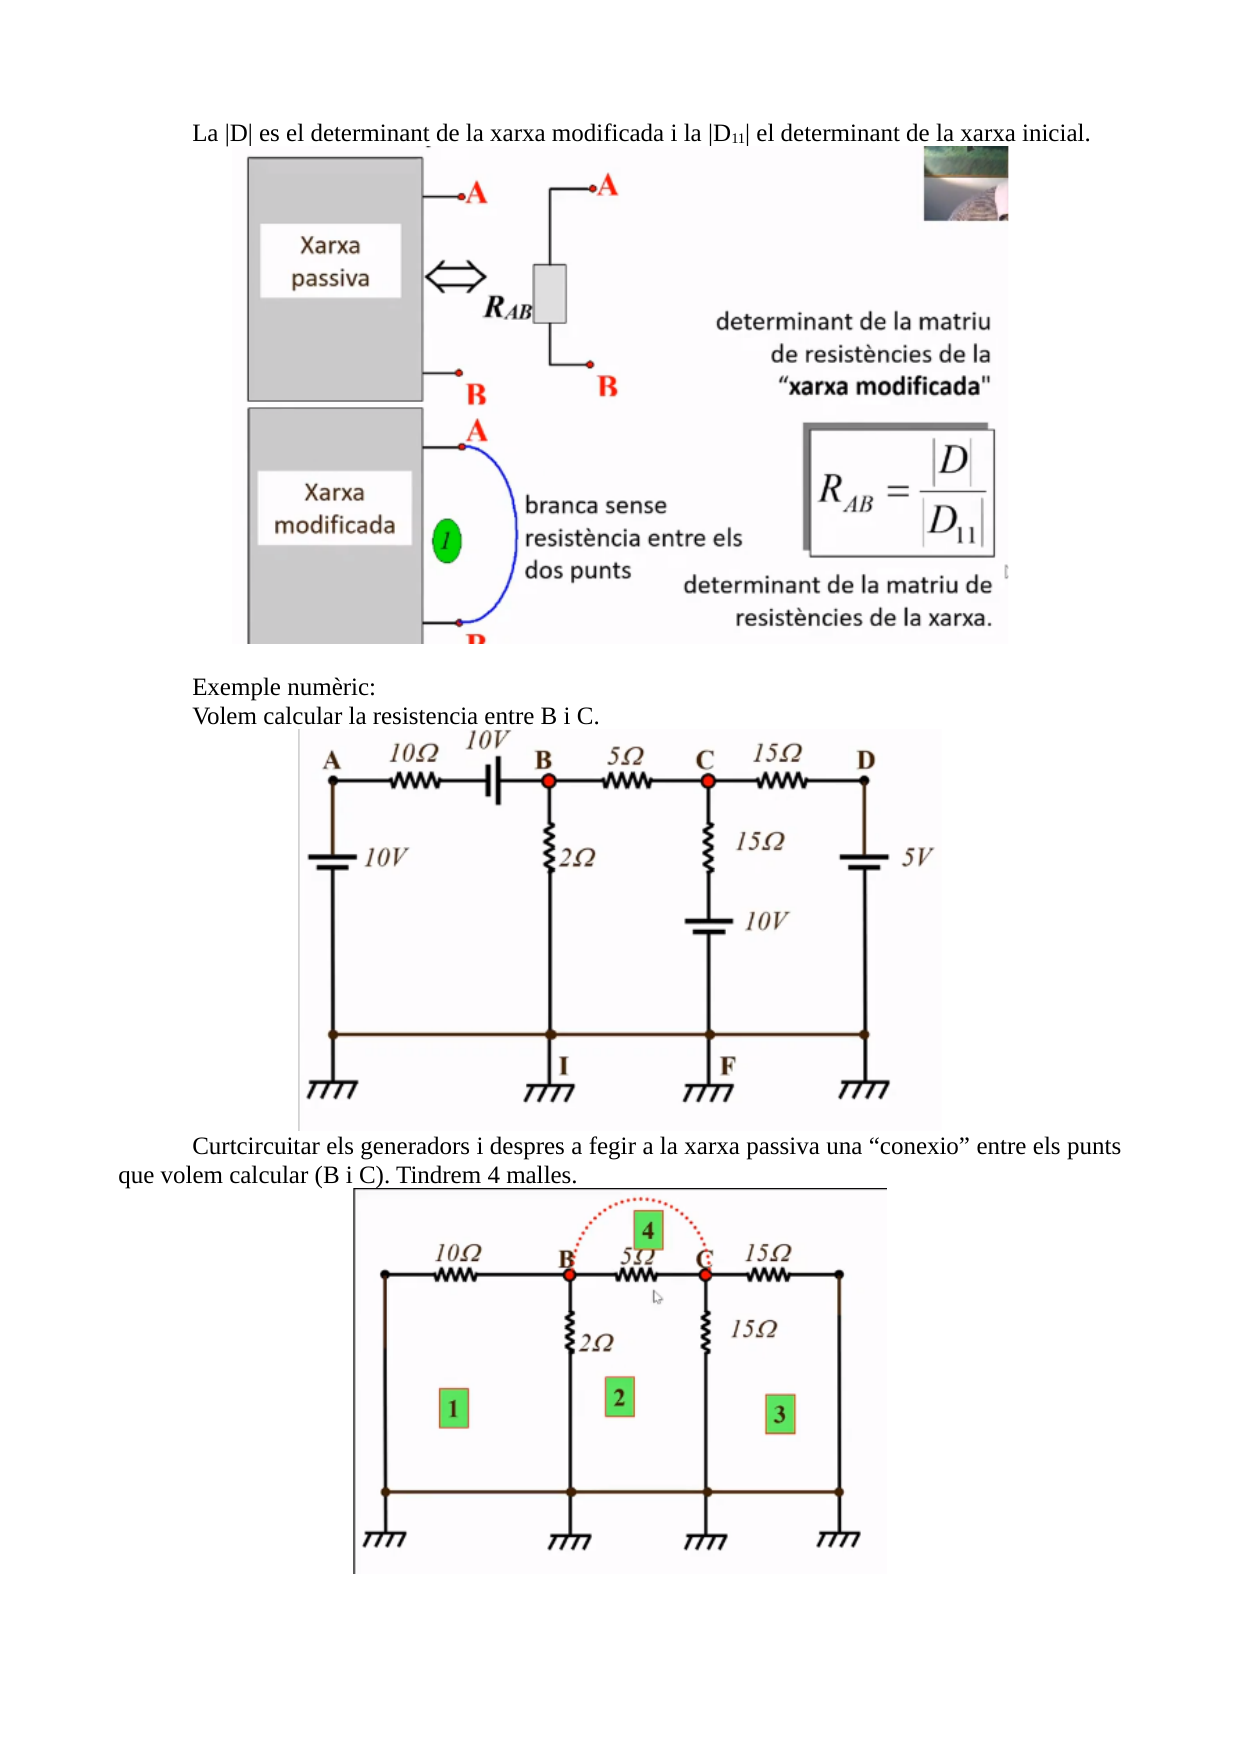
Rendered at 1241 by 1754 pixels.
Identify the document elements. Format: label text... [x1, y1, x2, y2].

picture [231, 146, 1009, 644]
text Volem calcular la resistencia entre B i C. [118, 701, 1122, 730]
text La |D| es el determinant de la xarxa modificada i la |D11| el determinant de la xarxa inicial. [118, 118, 1122, 147]
picture [353, 1188, 887, 1574]
picture [298, 729, 942, 1131]
text Exemple numèric: [118, 672, 1122, 701]
text Curtcircuitar els generadors i despres a fegir a la xarxa passiva una “conexio” entre els punts que volem calcular (B i C). Tindrem 4 malles. [118, 730, 1122, 1188]
